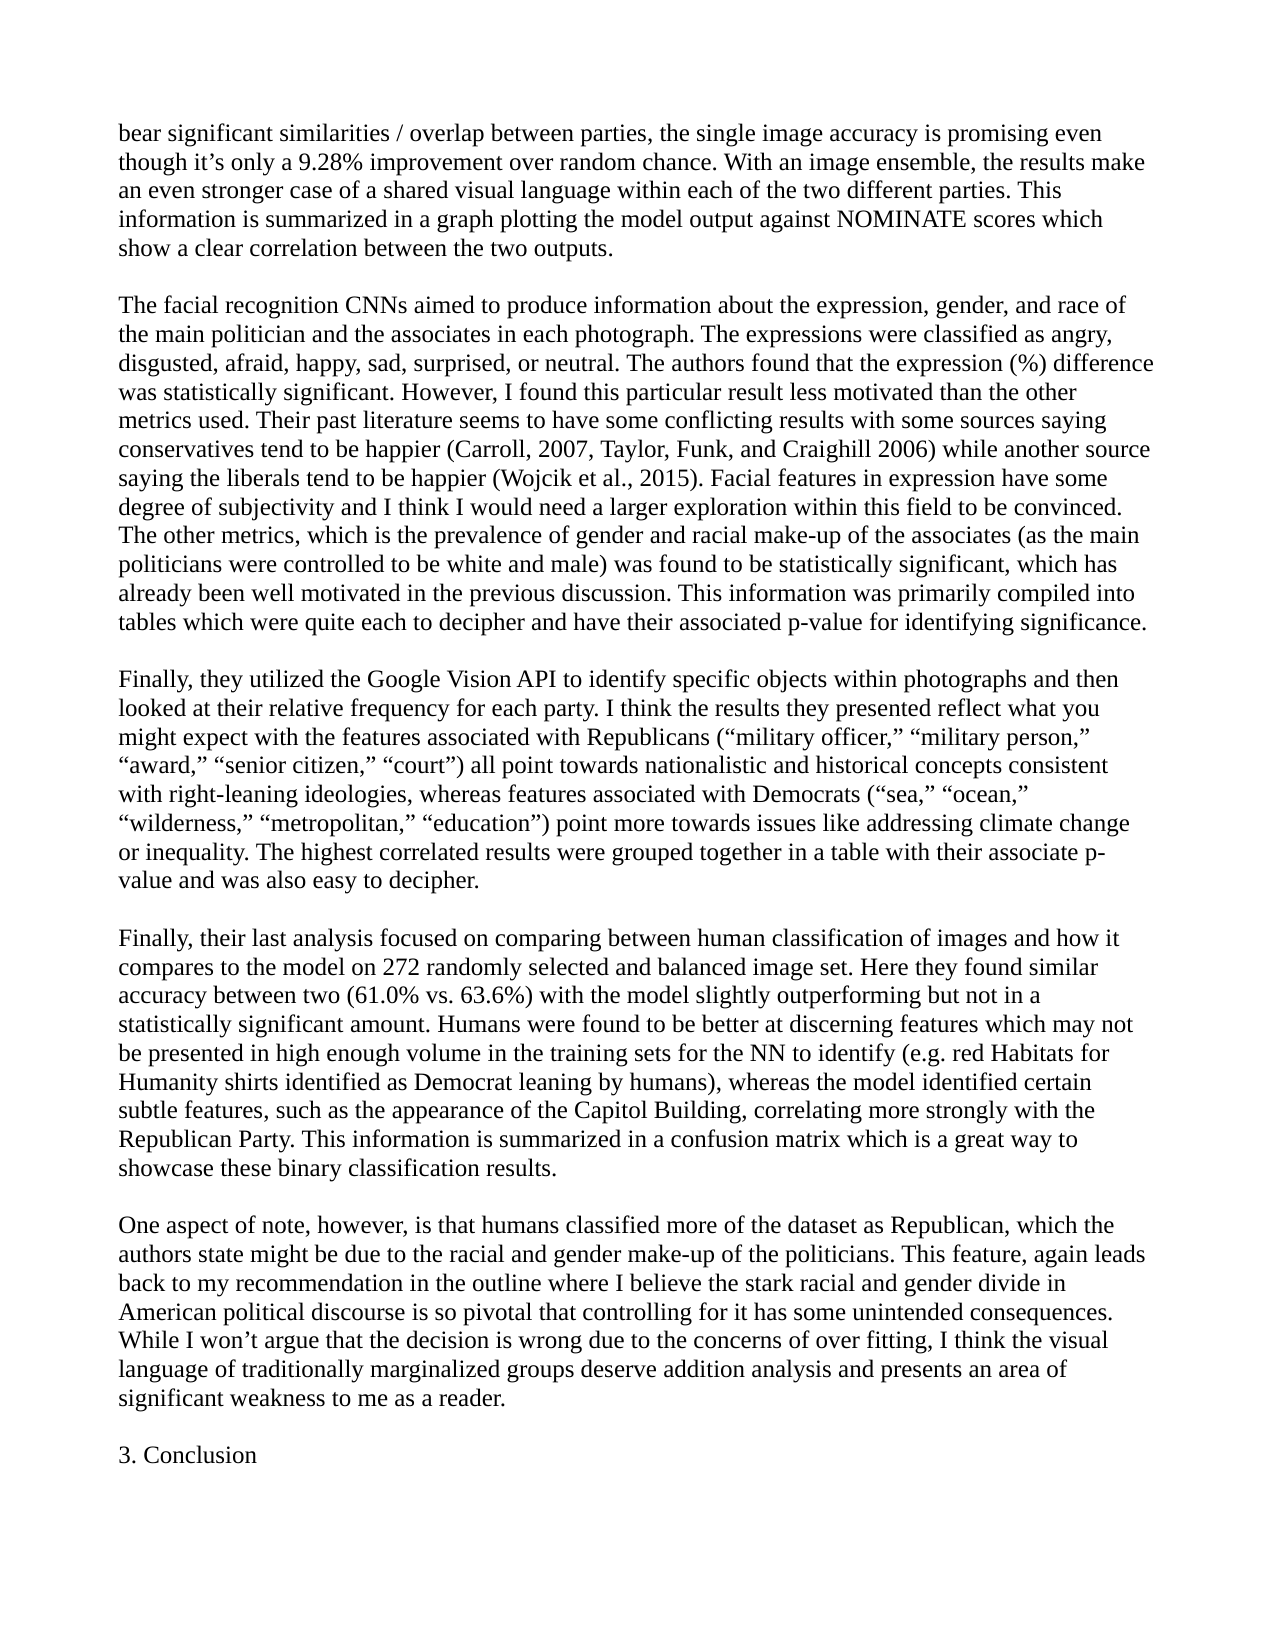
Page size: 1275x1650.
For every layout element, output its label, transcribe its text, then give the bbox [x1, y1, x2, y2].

text 3. Conclusion [118, 1441, 1157, 1469]
text One aspect of note, however, is that humans classified more of the dataset as Republican, which the authors state might be due to the racial and gender make-up of the politicians. This feature, again leads back to my recommendation in the outline where I believe the stark racial and gender divide in American political discourse is so pivotal that controlling for it has some unintended consequences. While I won’t argue that the decision is wrong due to the concerns of over fitting, I think the visual language of traditionally marginalized groups deserve addition analysis and presents an area of significant weakness to me as a reader. [118, 1211, 1157, 1412]
text bear significant similarities / overlap between parties, the single image accuracy is promising even though it’s only a 9.28% improvement over random chance. With an image ensemble, the results make an even stronger case of a shared visual language within each of the two different parties. This information is summarized in a graph plotting the model output against NOMINATE scores which show a clear correlation between the two outputs. [118, 118, 1157, 262]
text Finally, they utilized the Google Vision API to identify specific objects within photographs and then looked at their relative frequency for each party. I think the results they presented reflect what you might expect with the features associated with Republicans (“military officer,” “military person,” “award,” “senior citizen,” “court”) all point towards nationalistic and historical concepts consistent with right-leaning ideologies, whereas features associated with Democrats (“sea,” “ocean,” “wilderness,” “metropolitan,” “education”) point more towards issues like addressing climate change or inequality. The highest correlated results were grouped together in a table with their associate p-value and was also easy to decipher. [118, 664, 1157, 894]
text The facial recognition CNNs aimed to produce information about the expression, gender, and race of the main politician and the associates in each photograph. The expressions were classified as angry, disgusted, afraid, happy, sad, surprised, or neutral. The authors found that the expression (%) difference was statistically significant. However, I found this particular result less motivated than the other metrics used. Their past literature seems to have some conflicting results with some sources saying conservatives tend to be happier (Carroll, 2007, Taylor, Funk, and Craighill 2006) while another source saying the liberals tend to be happier (Wojcik et al., 2015). Facial features in expression have some degree of subjectivity and I think I would need a larger exploration within this field to be convinced. The other metrics, which is the prevalence of gender and racial make-up of the associates (as the main politicians were controlled to be white and male) was found to be statistically significant, which has already been well motivated in the previous discussion. This information was primarily compiled into tables which were quite each to decipher and have their associated p-value for identifying significance. [118, 291, 1157, 636]
text Finally, their last analysis focused on comparing between human classification of images and how it compares to the model on 272 randomly selected and balanced image set. Here they found similar accuracy between two (61.0% vs. 63.6%) with the model slightly outperforming but not in a statistically significant amount. Humans were found to be better at discerning features which may not be presented in high enough volume in the training sets for the NN to identify (e.g. red Habitats for Humanity shirts identified as Democrat leaning by humans), whereas the model identified certain subtle features, such as the appearance of the Capitol Building, correlating more strongly with the Republican Party. This information is summarized in a confusion matrix which is a great way to showcase these binary classification results. [118, 923, 1157, 1182]
